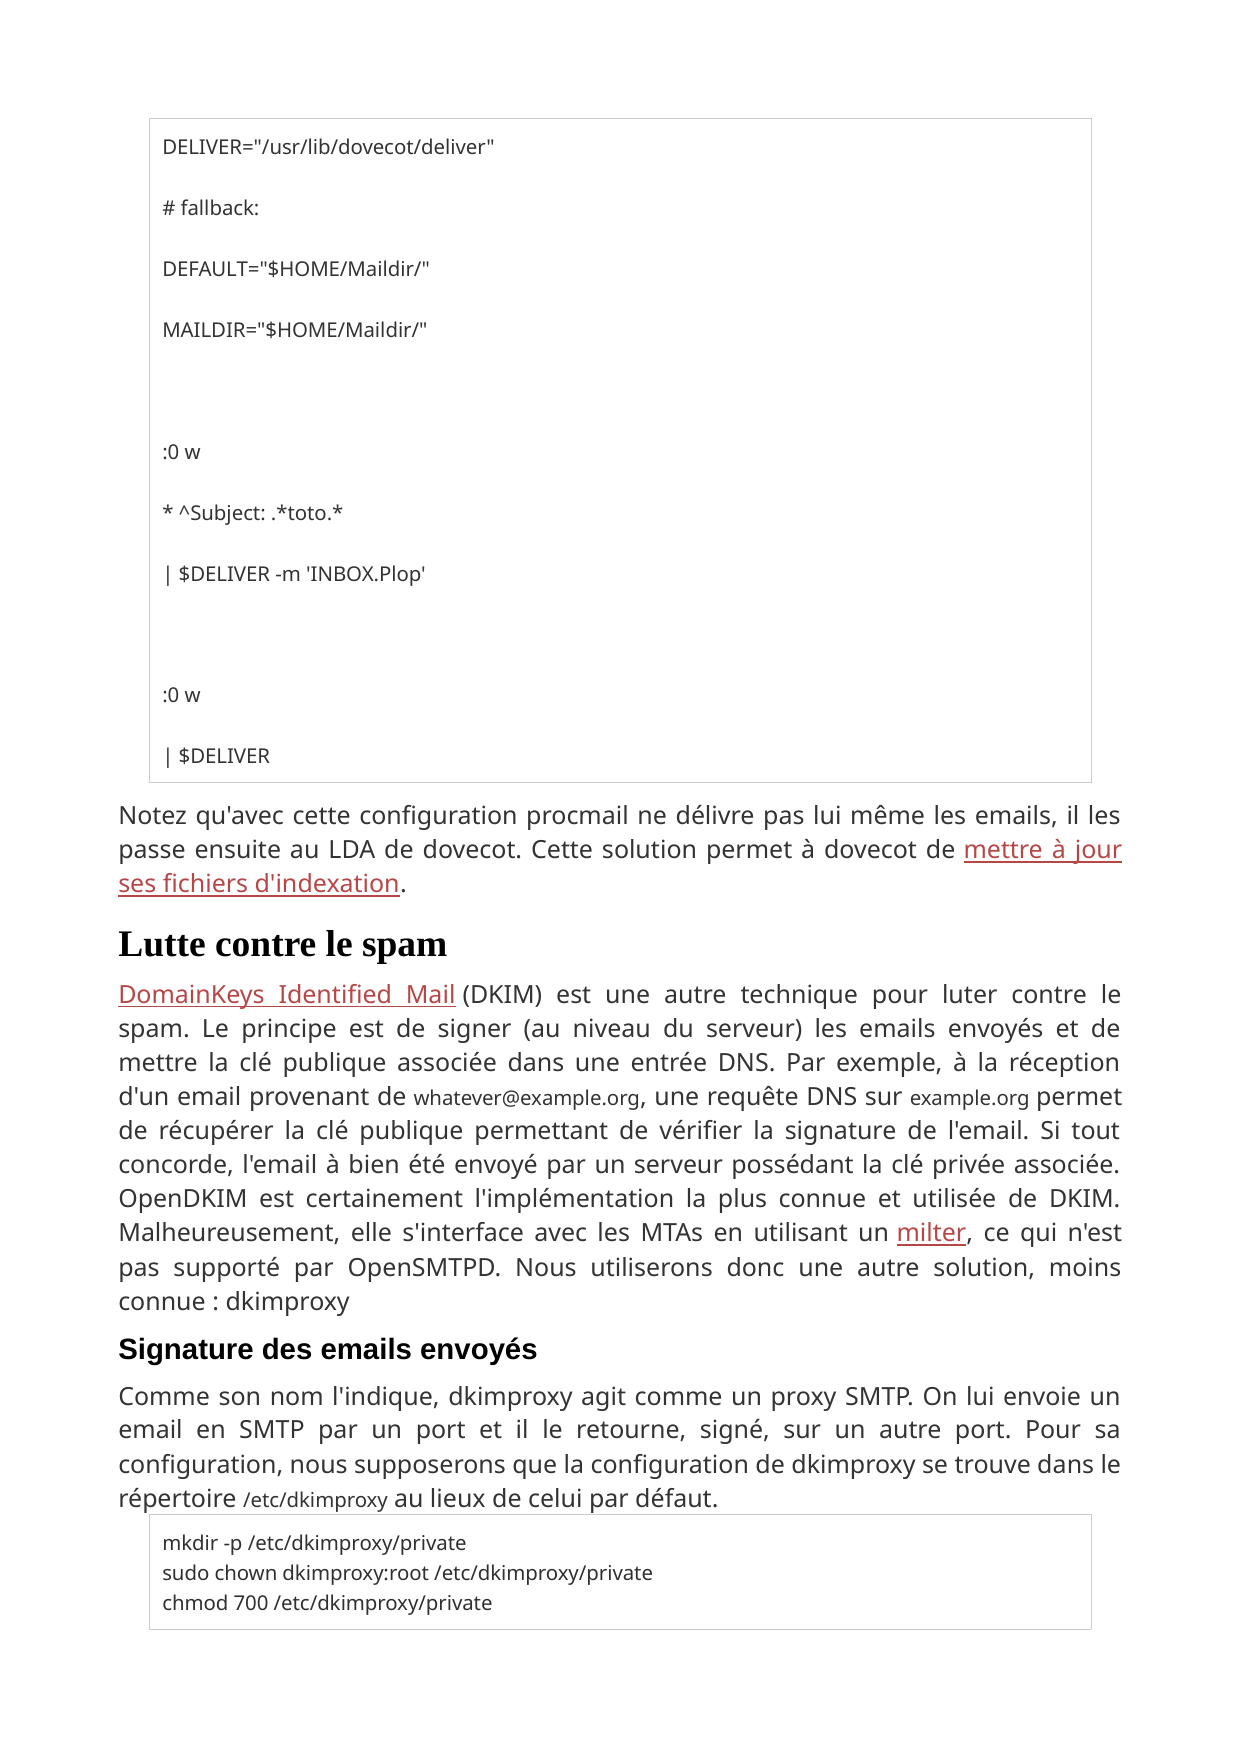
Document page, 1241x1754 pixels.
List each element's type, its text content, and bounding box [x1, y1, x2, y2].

text Comme son nom l'indique, dkimproxy agit comme un proxy SMTP. On lui envoie un email en SMTP par un port et il le retourne, signé, sur un autre port. Pour sa configuration, nous supposerons que la configuration de dkimproxy se trouve dans le répertoire /etc/dkimproxy au lieux de celui par défaut. [118, 1378, 1122, 1514]
text DEFAULT="$HOME/Maildir/" [150, 240, 1091, 282]
text :0 w [150, 423, 1091, 465]
text sudo chown dkimproxy:root /etc/dkimproxy/private [150, 1544, 1091, 1574]
text | $DELIVER [150, 727, 1091, 782]
text DomainKeys Identified Mail (DKIM) est une autre technique pour luter contre le spam. Le principe est de signer (au niveau du serveur) les emails envoyés et de mettre la clé publique associée dans une entrée DNS. Par exemple, à la réception d'un email provenant de whatever@example.org, une requête DNS sur example.org permet de récupérer la clé publique permettant de vérifier la signature de l'email. Si tout concorde, l'email à bien été envoyé par un serveur possédant la clé privée associée. OpenDKIM est certainement l'implémentation la plus connue et utilisée de DKIM. Malheureusement, elle s'interface avec les MTAs en utilisant un milter, ce qui n'est pas supporté par OpenSMTPD. Nous utiliserons donc une autre solution, moins connue : dkimproxy [118, 977, 1122, 1317]
text DELIVER="/usr/lib/dovecot/deliver" [150, 119, 1091, 160]
text * ^Subject: .*toto.* [150, 484, 1091, 526]
subtitle Lutte contre le spam [118, 921, 1122, 964]
text # fallback: [150, 179, 1091, 221]
text | $DELIVER -m 'INBOX.Plop' [150, 545, 1091, 587]
subtitle Signature des emails envoyés [118, 1332, 1122, 1366]
text MAILDIR="$HOME/Maildir/" [150, 301, 1091, 343]
text :0 w [150, 667, 1091, 709]
text mkdir -p /etc/dkimproxy/private [150, 1515, 1091, 1544]
text chmod 700 /etc/dkimproxy/private [150, 1574, 1091, 1629]
text Notez qu'avec cette configuration procmail ne délivre pas lui même les emails, il les passe ensuite au LDA de dovecot. Cette solution permet à dovecot de mettre à jour ses fichiers d'indexation. [118, 798, 1122, 900]
